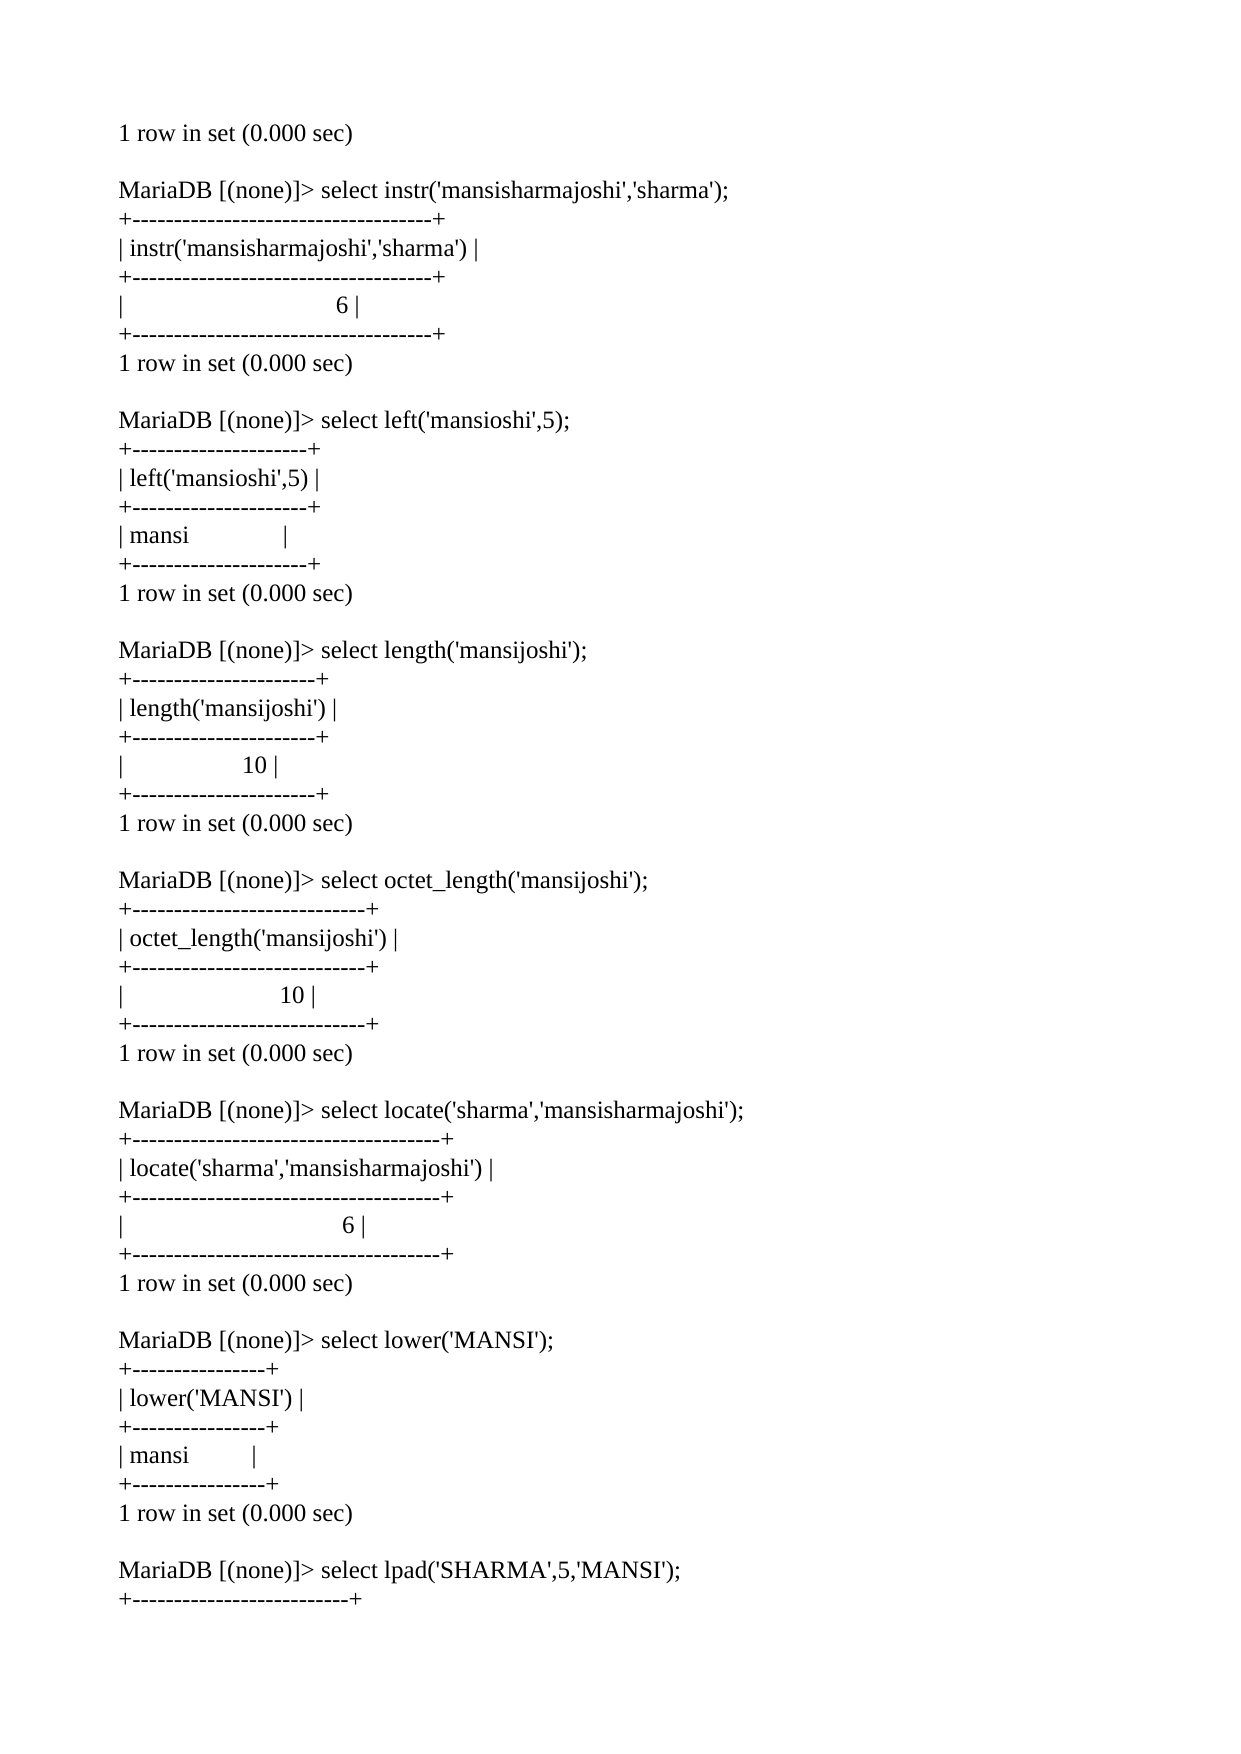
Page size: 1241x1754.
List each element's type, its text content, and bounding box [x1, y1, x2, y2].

text | 10 | [118, 751, 1122, 779]
text | length('mansijoshi') | [118, 693, 1122, 722]
text | left('mansioshi',5) | [118, 463, 1122, 492]
text +------------------------------------+ [118, 204, 1122, 233]
text +----------------------+ [118, 779, 1122, 808]
text +----------------------+ [118, 664, 1122, 693]
text +----------------+ [118, 1412, 1122, 1441]
text MariaDB [(none)]> select left('mansioshi',5); [118, 406, 1122, 434]
text +----------------+ [118, 1469, 1122, 1498]
text +----------------------+ [118, 722, 1122, 751]
text +-------------------------------------+ [118, 1182, 1122, 1211]
text | 10 | [118, 981, 1122, 1009]
text MariaDB [(none)]> select octet_length('mansijoshi'); [118, 866, 1122, 894]
text | mansi | [118, 1441, 1122, 1469]
text 1 row in set (0.000 sec) [118, 808, 1122, 837]
text +--------------------------+ [118, 1584, 1122, 1613]
text 1 row in set (0.000 sec) [118, 118, 1122, 147]
text +------------------------------------+ [118, 319, 1122, 348]
text | octet_length('mansijoshi') | [118, 923, 1122, 952]
text MariaDB [(none)]> select length('mansijoshi'); [118, 636, 1122, 664]
text +----------------------------+ [118, 1009, 1122, 1038]
text | mansi | [118, 521, 1122, 549]
text MariaDB [(none)]> select instr('mansisharmajoshi','sharma'); [118, 176, 1122, 204]
text +---------------------+ [118, 549, 1122, 578]
text 1 row in set (0.000 sec) [118, 1268, 1122, 1297]
text | 6 | [118, 291, 1122, 319]
text 1 row in set (0.000 sec) [118, 348, 1122, 377]
text +----------------------------+ [118, 894, 1122, 923]
text +---------------------+ [118, 434, 1122, 463]
text +----------------------------+ [118, 952, 1122, 981]
text | locate('sharma','mansisharmajoshi') | [118, 1153, 1122, 1182]
text 1 row in set (0.000 sec) [118, 1498, 1122, 1527]
text MariaDB [(none)]> select lower('MANSI'); [118, 1326, 1122, 1354]
text | 6 | [118, 1211, 1122, 1239]
text MariaDB [(none)]> select lpad('SHARMA',5,'MANSI'); [118, 1556, 1122, 1584]
text +------------------------------------+ [118, 262, 1122, 291]
text 1 row in set (0.000 sec) [118, 1038, 1122, 1067]
text 1 row in set (0.000 sec) [118, 578, 1122, 607]
text | lower('MANSI') | [118, 1383, 1122, 1412]
text +-------------------------------------+ [118, 1124, 1122, 1153]
text MariaDB [(none)]> select locate('sharma','mansisharmajoshi'); [118, 1096, 1122, 1124]
text +----------------+ [118, 1354, 1122, 1383]
text +---------------------+ [118, 492, 1122, 521]
text | instr('mansisharmajoshi','sharma') | [118, 233, 1122, 262]
text +-------------------------------------+ [118, 1239, 1122, 1268]
